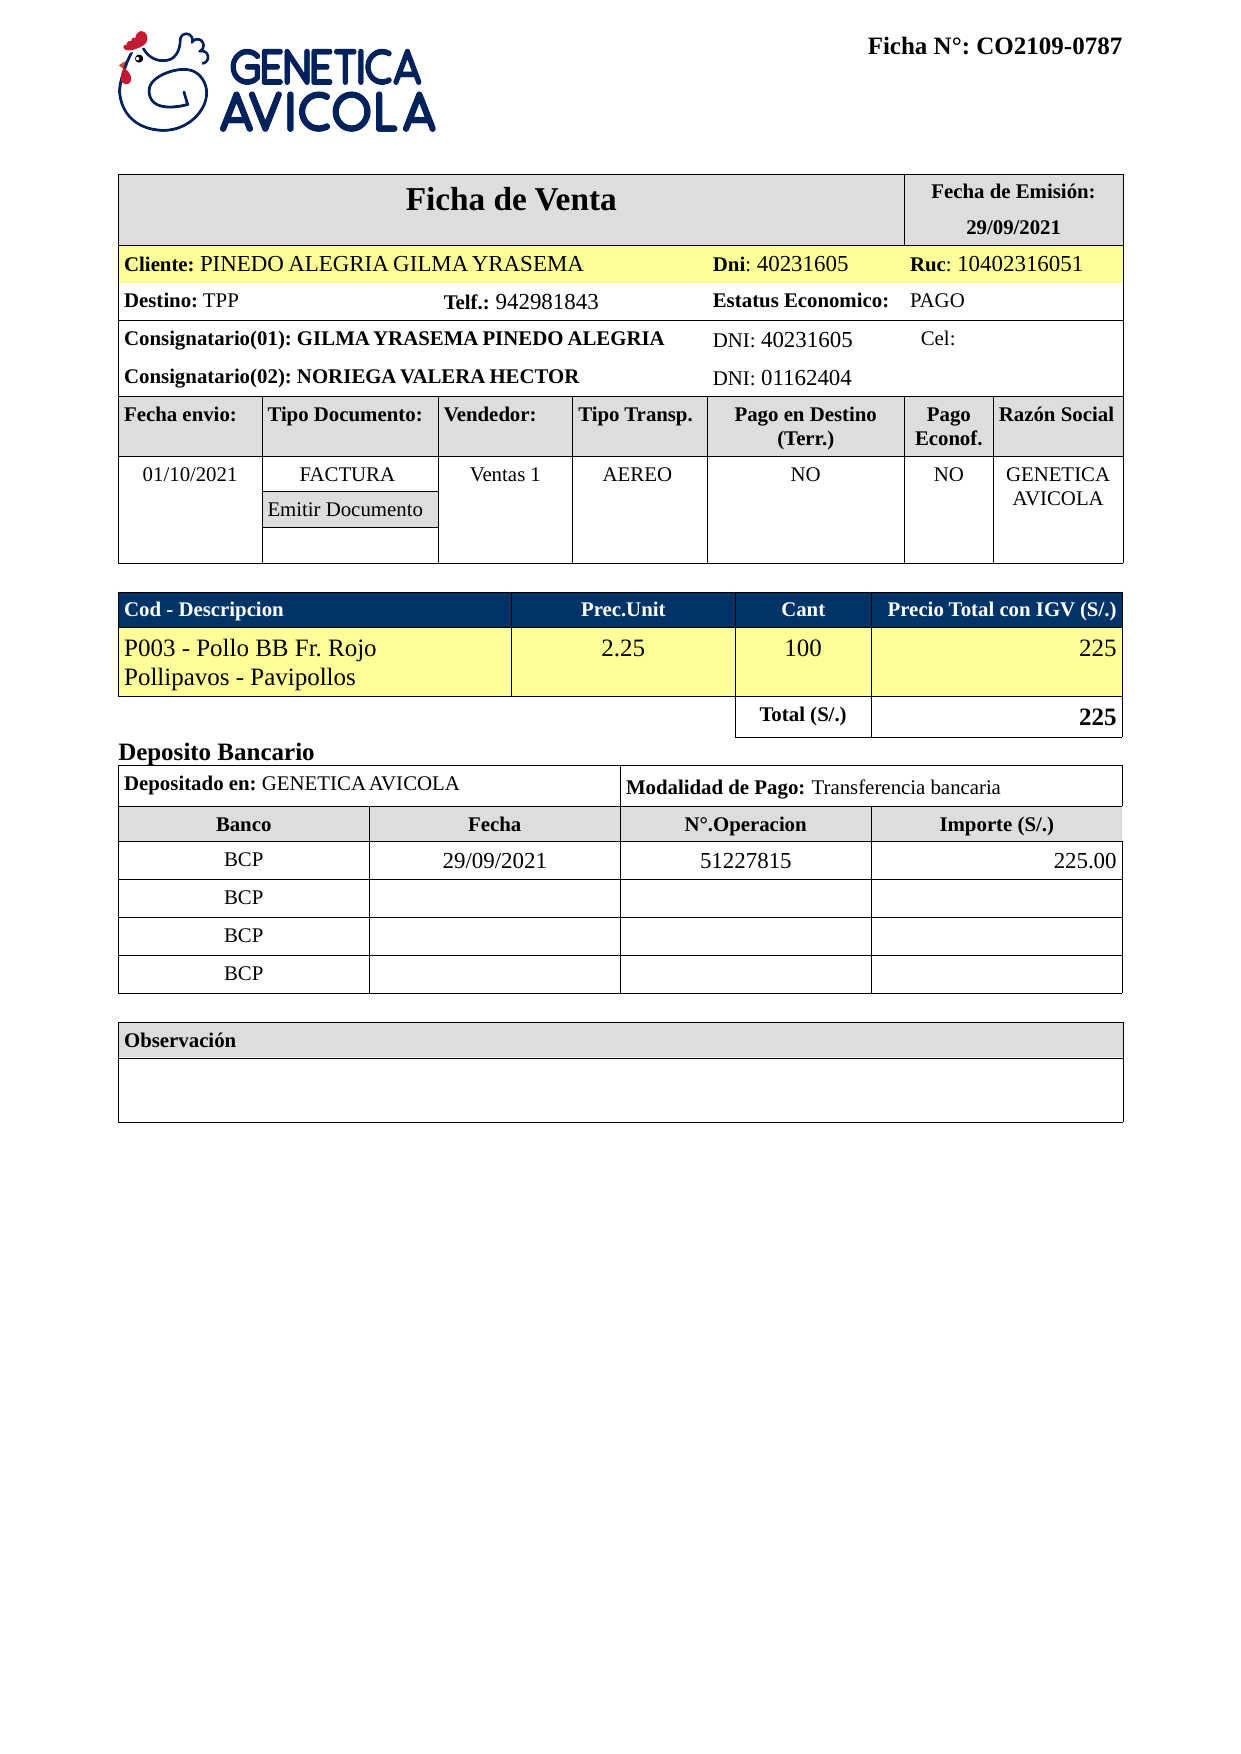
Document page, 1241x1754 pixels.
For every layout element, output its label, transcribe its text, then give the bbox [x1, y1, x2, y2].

table_header Modalidad de Pago: Transferencia bancaria [621, 766, 1122, 806]
table_cell Cliente: PINEDO ALEGRIA GILMA YRASEMA [119, 246, 707, 283]
table_header Precio Total con IGV (S/.) [872, 593, 1122, 627]
table_cell Razón Social [994, 397, 1123, 456]
table_cell 100 [736, 628, 871, 696]
table_cell Consignatario(01): GILMA YRASEMA PINEDO ALEGRIA [119, 321, 707, 358]
table_cell [263, 528, 438, 563]
table_cell Fecha envio: [119, 397, 262, 456]
table_cell FACTURA [263, 457, 438, 491]
table_cell Emitir Documento [263, 492, 438, 527]
table_cell [872, 880, 1122, 917]
table_cell BCP [119, 918, 369, 955]
picture [118, 31, 436, 132]
table_cell Estatus Economico: [707, 283, 904, 320]
table_cell Pago Econof. [905, 397, 993, 456]
table_header Cant [736, 593, 871, 627]
table_cell Tipo Documento: [263, 397, 438, 456]
table_cell Dni: 40231605 [707, 246, 904, 283]
table_cell Total (S/.) [736, 697, 871, 737]
table_cell Consignatario(02): NORIEGA VALERA HECTOR [119, 358, 707, 396]
table_cell [621, 956, 871, 993]
table_cell Vendedor: [439, 397, 572, 456]
table_header Fecha de Emisión: [905, 175, 1123, 209]
table_cell Pago en Destino (Terr.) [708, 397, 904, 456]
table_cell Ventas 1 [439, 457, 572, 563]
table_cell [872, 956, 1122, 993]
table_cell GENETICA AVICOLA [994, 457, 1123, 563]
table_cell BCP [119, 842, 369, 879]
table_cell [370, 956, 620, 993]
table_cell [370, 880, 620, 917]
table_cell P003 - Pollo BB Fr. Rojo Pollipavos - Pavipollos [119, 628, 511, 696]
table_cell Ruc: 10402316051 [904, 246, 1123, 283]
table_cell Importe (S/.) [872, 807, 1122, 841]
table_header Prec.Unit [512, 593, 735, 627]
table_cell Destino: TPP [119, 283, 438, 320]
table_cell 2.25 [512, 628, 735, 696]
table_cell [621, 918, 871, 955]
table_cell PAGO [904, 283, 1123, 320]
table_cell 51227815 [621, 842, 871, 879]
table_cell 225 [872, 628, 1122, 696]
table_cell Fecha [370, 807, 620, 841]
table_header Ficha de Venta [119, 175, 904, 245]
table_cell NO [708, 457, 904, 563]
table_cell 29/09/2021 [905, 209, 1123, 245]
table_cell [511, 697, 735, 737]
table_cell Tipo Transp. [573, 397, 707, 456]
table_cell Banco [119, 807, 369, 841]
table_cell BCP [119, 880, 369, 917]
table_cell BCP [119, 956, 369, 993]
table_cell Telf.: 942981843 [438, 283, 707, 320]
table_cell N°.Operacion [621, 807, 871, 841]
table_cell 29/09/2021 [370, 842, 620, 879]
table_header Cod - Descripcion [119, 593, 511, 627]
table_cell [370, 918, 620, 955]
table_cell Cel: [915, 321, 1123, 358]
table_cell [118, 697, 511, 737]
table_cell DNI: 40231605 [707, 321, 915, 358]
table_cell 01/10/2021 [119, 457, 262, 563]
table_cell [621, 880, 871, 917]
text Deposito Bancario [118, 737, 1122, 765]
table_header Observación [119, 1023, 1123, 1057]
table_cell 225 [872, 697, 1122, 737]
table_cell [119, 1059, 1123, 1122]
table_cell AEREO [573, 457, 707, 563]
table_cell NO [905, 457, 993, 563]
table_cell DNI: 01162404 [707, 358, 1123, 396]
table_header Depositado en: GENETICA AVICOLA [119, 766, 620, 806]
table_cell 225.00 [872, 842, 1122, 879]
table_cell [872, 918, 1122, 955]
